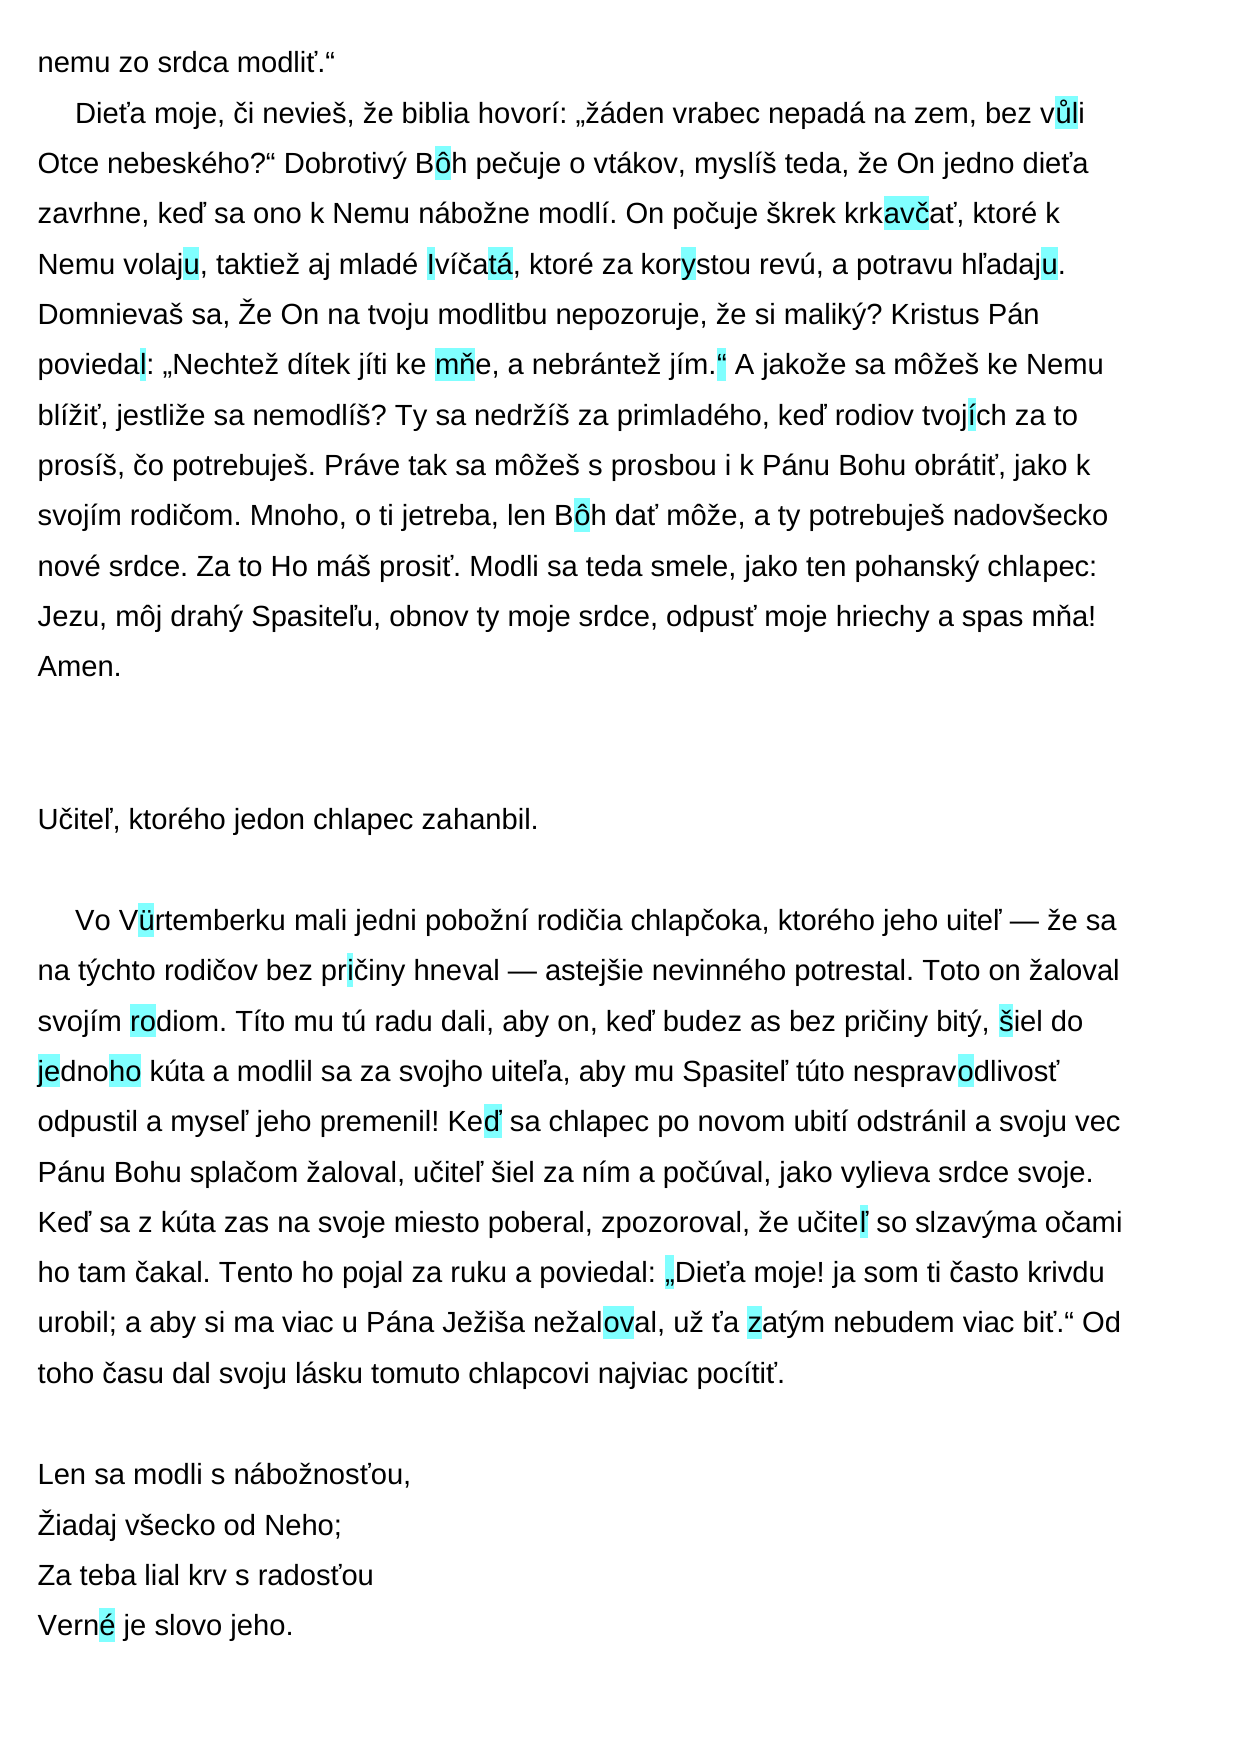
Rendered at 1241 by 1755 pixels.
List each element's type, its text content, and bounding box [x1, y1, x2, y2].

text Vo Vürtemberku mali jedni pobožní rodičia chlapčoka, ktorého jeho uiteľ — že sa na týchto rodičov bez pričiny hne­val — astejšie nevinného potrestal. Toto on žaloval svojím rodiom. Títo mu tú radu dali, aby on, keď budez as bez pričiny bitý, šiel do jednoho kúta a modlil sa za svojho uiteľa, aby mu Spasiteľ túto nespravodlivosť odpustil a myseľ jeho premenil! Keď sa chlapec po no­vom ubití odstránil a svoju vec Pánu Bohu splačom žaloval, učiteľ šiel za ním a počúval, jako vylieva srdce svoje. Keď sa z kúta zas na svoje miesto poberal, zpozoroval, že učiteľ so slzavýma očami ho tam čakal. Tento ho pojal za ruku a poviedal: „Dieťa moje! ja som ti často krivdu urobil; a aby si ma viac u Pána Ježiša nežaloval, už ťa zatým nebudem viac biť.“ Od toho času dal svoju lásku tomuto chlapcovi najviac pocítiť. [37, 903, 1130, 1389]
text Žiadaj všecko od Neho; [37, 1507, 1130, 1541]
text Za teba lial krv s radosťou [37, 1558, 1130, 1591]
text Dieťa moje, či nevieš, že biblia ho­vorí: „žáden vrabec nepadá na zem, bez vůli Otce nebeského?“ Dobrotivý Bôh pečuje o vtákov, myslíš teda, že On jedno dieťa zavrhne, keď sa ono k Nemu nábožne modlí. On počuje škrek krkavčať, ktoré k Nemu volaju, taktiež aj mladé Ivíčatá, ktoré za korystou revú, a potravu hľadaju. Domnievaš sa, Že On na tvoju modlitbu nepozoruje, že si maliký? Kristus Pán poviedal: „Nechtež dítek jíti ke mňe, a nebrántež jím.“ A jakože sa môžeš ke Nemu blížiť, jestliže sa nemodlíš? Ty sa nedržíš za primla­dého, keď rodiov tvojích za to prosíš, čo potrebuješ. Práve tak sa môžeš s pro­sbou i k Pánu Bohu obrátiť, jako k svo­jím rodičom. Mnoho, o ti jetreba, len Bôh dať môže, a ty potrebuješ nadovšecko nové srdce. Za to Ho máš prosiť. Modli sa teda smele, jako ten pohanský chla­pec: Jezu, môj drahý Spasiteľu, obnov ty moje srdce, odpusť moje hriechy a spas mňa! Amen. [37, 96, 1130, 683]
text nemu zo srdca modliť.“ [37, 46, 1130, 79]
text Len sa modli s nábožnosťou, [37, 1457, 1130, 1491]
text Verné je slovo jeho. [37, 1608, 1130, 1642]
subtitle Učiteľ, ktorého jedon chlapec za­hanbil. [37, 802, 1130, 835]
